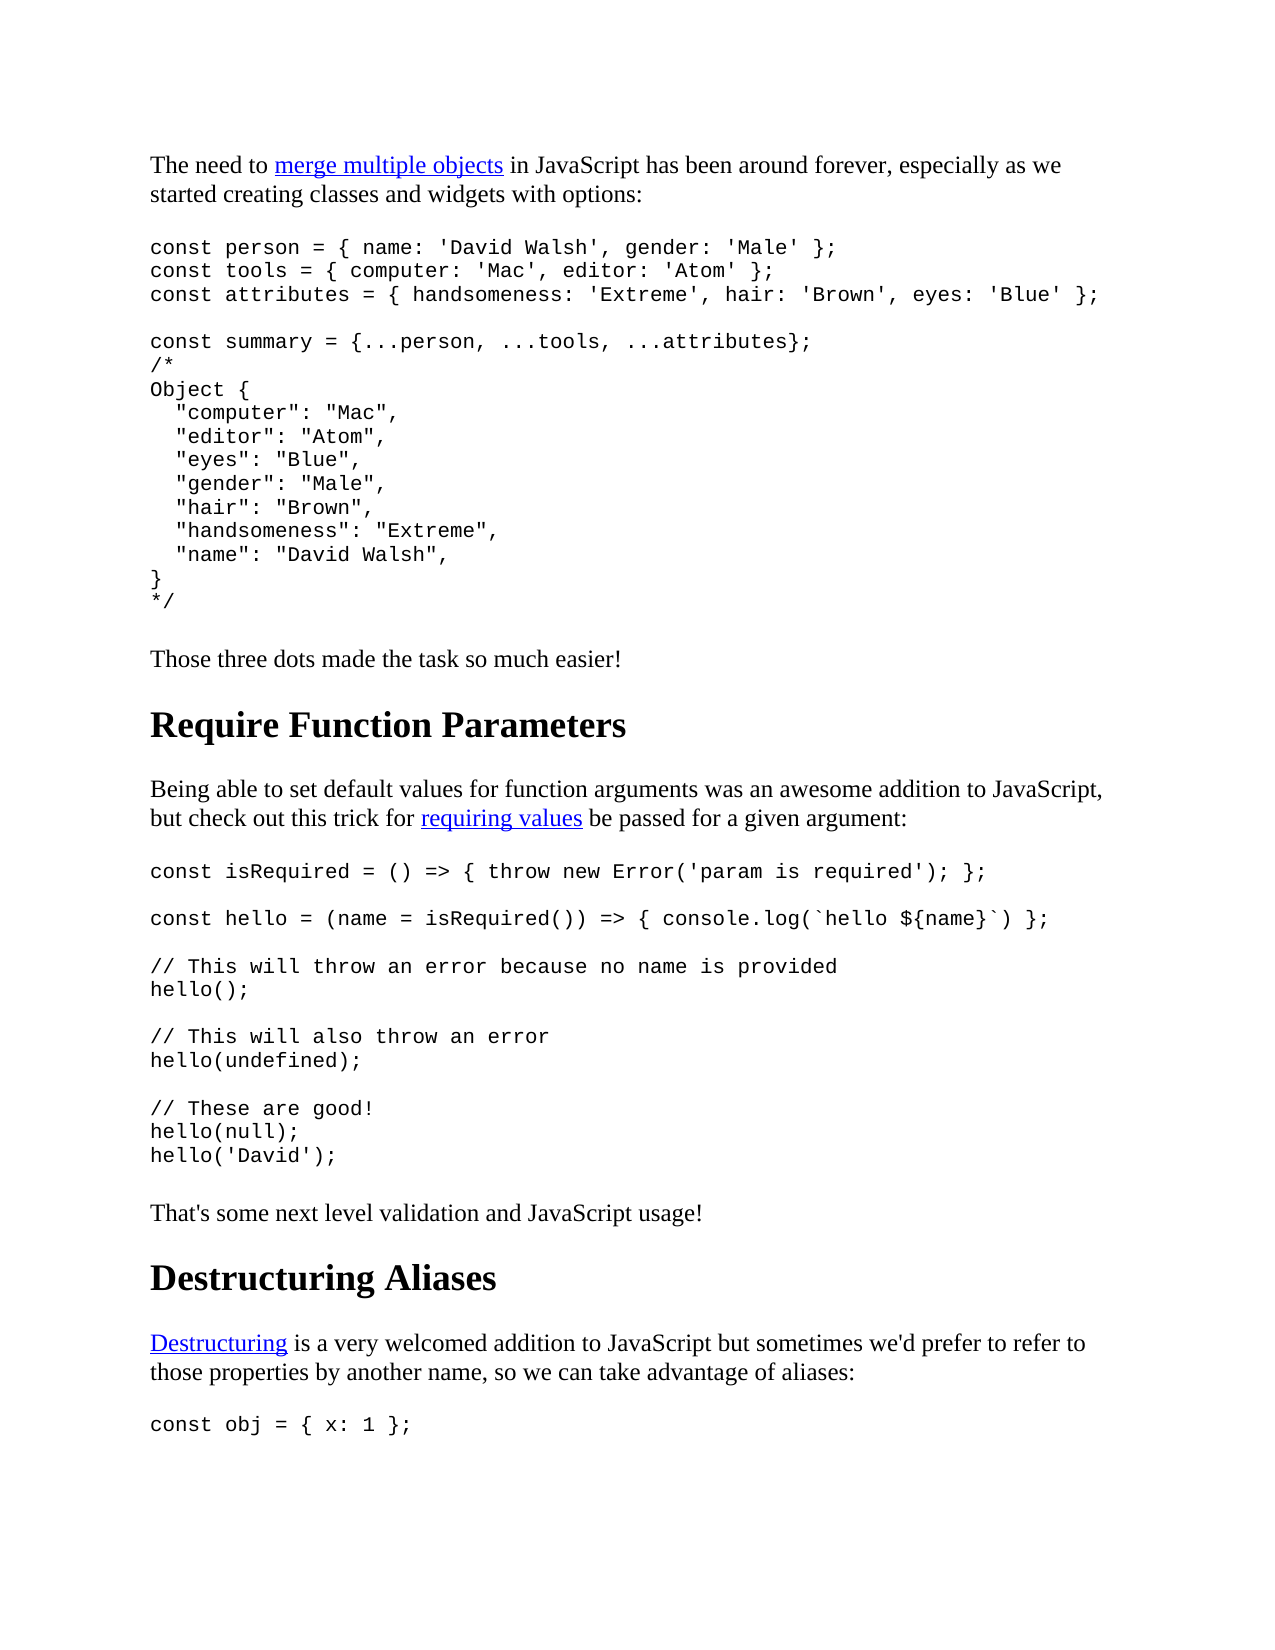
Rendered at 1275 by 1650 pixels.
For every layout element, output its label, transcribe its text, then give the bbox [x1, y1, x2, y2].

text Those three dots made the task so much easier! [150, 644, 1125, 673]
text "editor": "Atom", [150, 426, 1125, 449]
text hello('David'); [150, 1145, 1125, 1168]
text The need to merge multiple objects in JavaScript has been around forever, especially as we started creating classes and widgets with options: [150, 150, 1125, 207]
text // These are good! [150, 1097, 1125, 1121]
text /* [150, 355, 1125, 378]
subtitle Require Function Parameters [150, 702, 1125, 745]
text Object { [150, 378, 1125, 402]
text "handsomeness": "Extreme", [150, 520, 1125, 544]
text const hello = (name = isRequired()) => { console.log(`hello ${name}`) }; [150, 908, 1125, 932]
text Destructuring is a very welcomed addition to JavaScript but sometimes we'd prefer to refer to those properties by another name, so we can take advantage of aliases: [150, 1328, 1125, 1385]
text "eyes": "Blue", [150, 449, 1125, 473]
text hello(undefined); [150, 1050, 1125, 1074]
text const tools = { computer: 'Mac', editor: 'Atom' }; [150, 260, 1125, 284]
text "computer": "Mac", [150, 402, 1125, 426]
text */ [150, 591, 1125, 615]
text That's some next level validation and JavaScript usage! [150, 1198, 1125, 1226]
text // This will throw an error because no name is provided [150, 956, 1125, 979]
text // This will also throw an error [150, 1027, 1125, 1050]
text "hair": "Brown", [150, 497, 1125, 520]
text const isRequired = () => { throw new Error('param is required'); }; [150, 861, 1125, 885]
text const attributes = { handsomeness: 'Extreme', hair: 'Brown', eyes: 'Blue' }; [150, 284, 1125, 308]
text const person = { name: 'David Walsh', gender: 'Male' }; [150, 237, 1125, 260]
text hello(); [150, 979, 1125, 1003]
text "gender": "Male", [150, 473, 1125, 497]
text "name": "David Walsh", [150, 544, 1125, 568]
text const summary = {...person, ...tools, ...attributes}; [150, 331, 1125, 355]
text } [150, 568, 1125, 591]
text const obj = { x: 1 }; [150, 1414, 1125, 1438]
text hello(null); [150, 1121, 1125, 1145]
text Being able to set default values for function arguments was an awesome addition to JavaScript, but check out this trick for requiring values be passed for a given argument: [150, 774, 1125, 832]
subtitle Destructuring Aliases [150, 1256, 1125, 1299]
